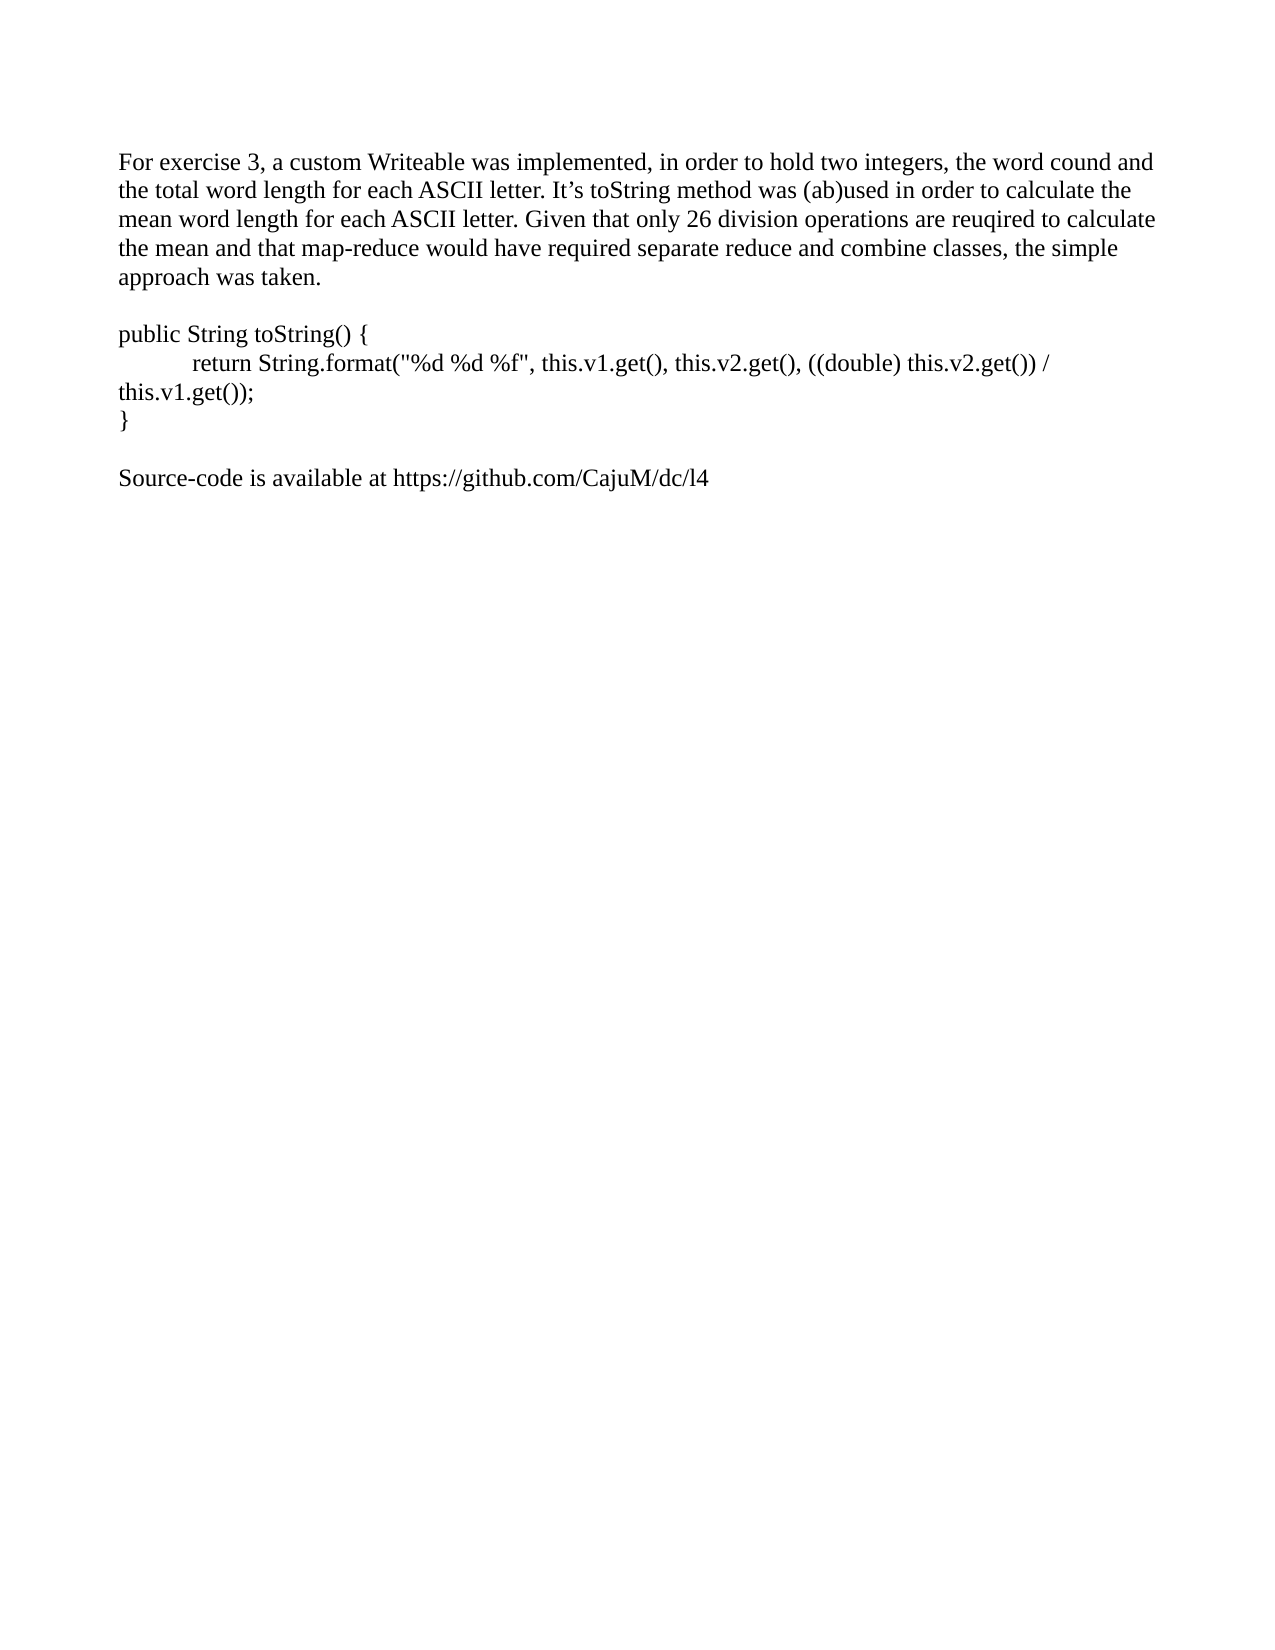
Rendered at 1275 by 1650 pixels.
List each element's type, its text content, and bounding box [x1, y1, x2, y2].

text For exercise 3, a custom Writeable was implemented, in order to hold two integers, the word cound and the total word length for each ASCII letter. It’s toString method was (ab)used in order to calculate the mean word length for each ASCII letter. Given that only 26 division operations are reuqired to calculate the mean and that map-reduce would have required separate reduce and combine classes, the simple approach was taken. [118, 147, 1157, 291]
text return String.format("%d %d %f", this.v1.get(), this.v2.get(), ((double) this.v2.get()) / this.v1.get()); [118, 348, 1157, 406]
text public String toString() { [118, 319, 1157, 348]
text } [118, 406, 1157, 434]
text Source-code is available at https://github.com/CajuM/dc/l4 [118, 463, 1157, 492]
